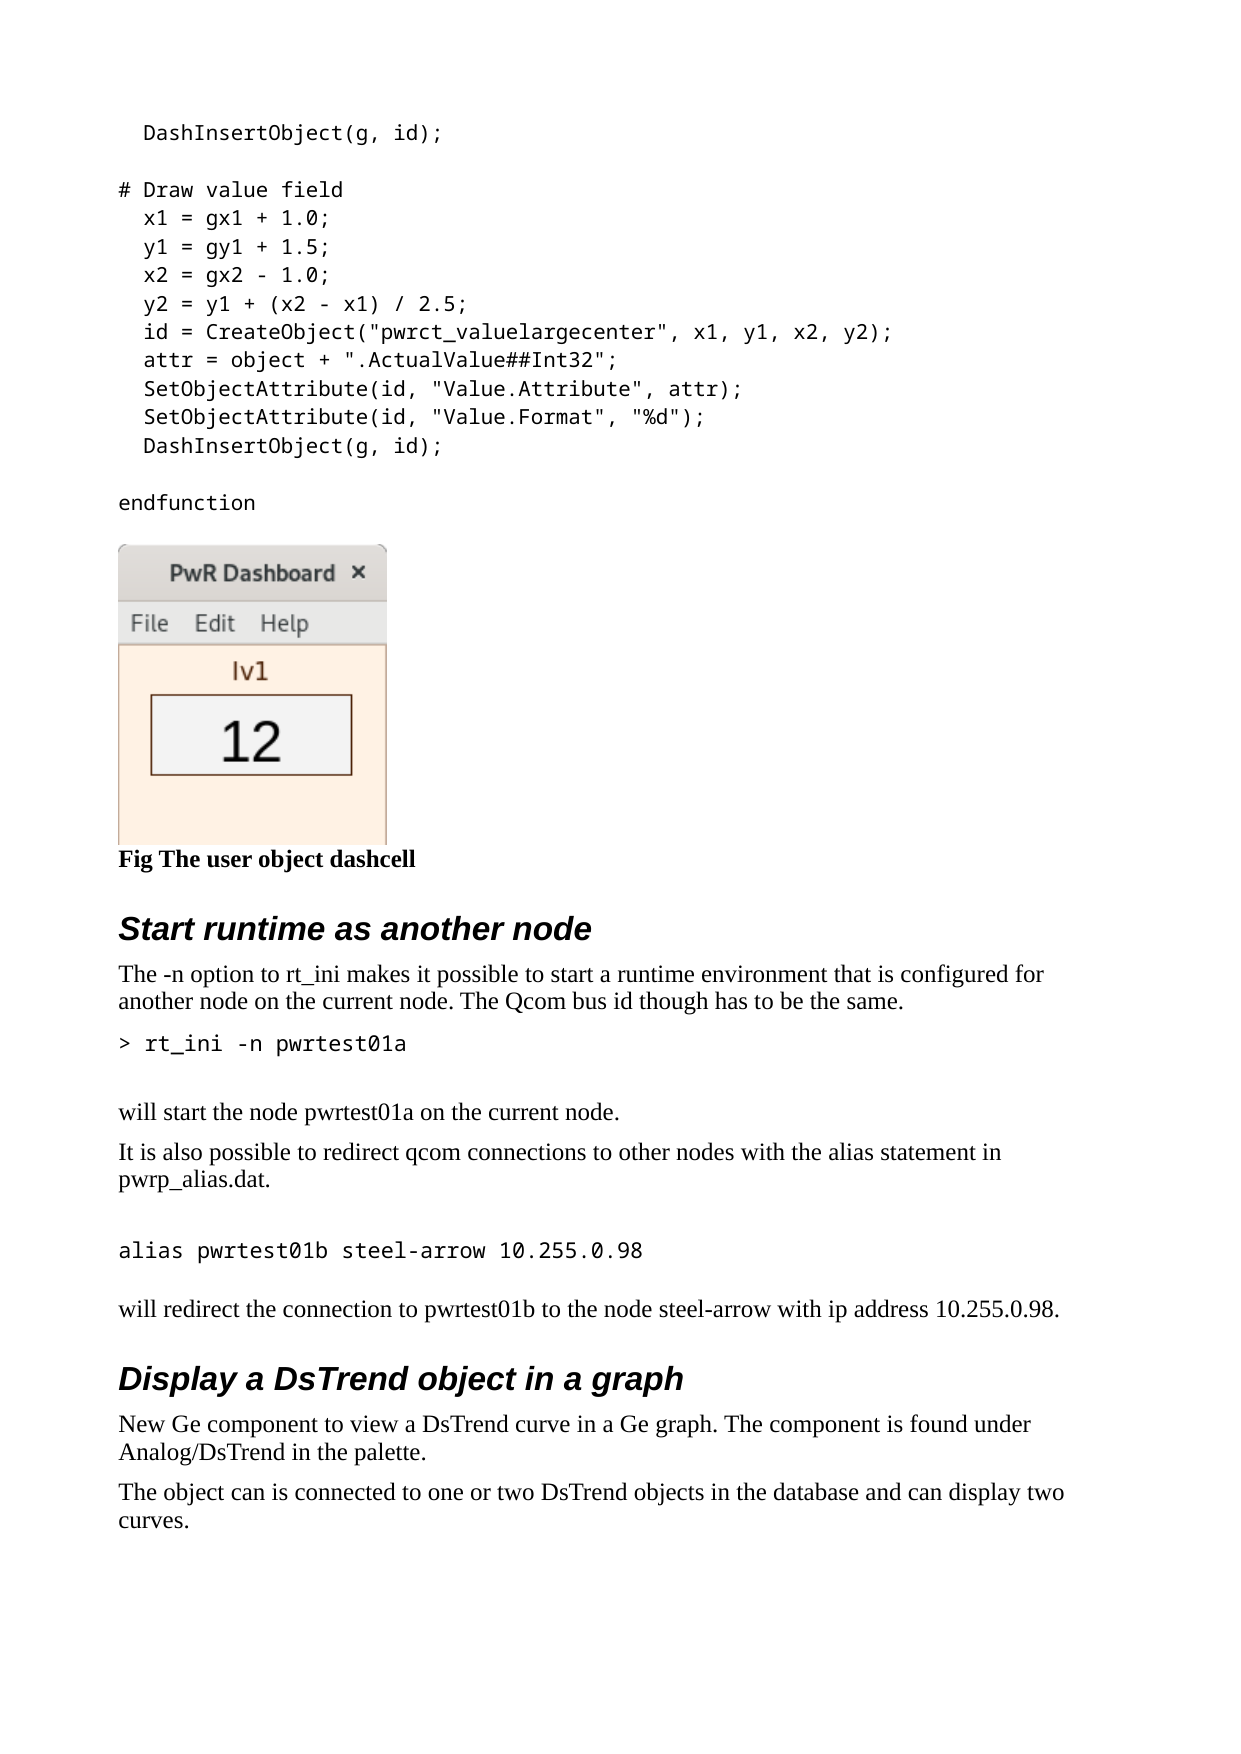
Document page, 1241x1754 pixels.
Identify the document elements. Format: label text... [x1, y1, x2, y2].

text attr = object + ".ActualValue##Int32"; [118, 346, 1122, 374]
picture [118, 544, 387, 845]
text y2 = y1 + (x2 - x1) / 2.5; [118, 289, 1122, 317]
text SetObjectAttribute(id, "Value.Attribute", attr); [118, 374, 1122, 402]
text will redirect the connection to pwrtest01b to the node steel-arrow with ip address 10.255.0.98. [118, 1295, 1122, 1323]
text y1 = gy1 + 1.5; [118, 232, 1122, 260]
text endfunction [118, 488, 1122, 516]
text New Ge component to view a DsTrend curve in a Ge graph. The component is found under Analog/DsTrend in the palette. [118, 1410, 1122, 1466]
text Fig The user object dashcell [118, 545, 1122, 872]
text # Draw value field [118, 175, 1122, 203]
text DashInsertObject(g, id); [118, 118, 1122, 147]
text x1 = gx1 + 1.0; [118, 203, 1122, 232]
text > rt_ini -n pwrtest01a [118, 1028, 1122, 1057]
text SetObjectAttribute(id, "Value.Format", "%d"); [118, 402, 1122, 431]
subtitle Start runtime as another node [118, 910, 1122, 947]
subtitle Display a DsTrend object in a graph [118, 1360, 1122, 1398]
text will start the node pwrtest01a on the current node. [118, 1098, 1122, 1125]
text The object can is connected to one or two DsTrend objects in the database and can display two curves. [118, 1478, 1122, 1533]
text The -n option to rt_ini makes it possible to start a runtime environment that is configured for another node on the current node. The Qcom bus id though has to be the same. [118, 960, 1122, 1015]
text DashInsertObject(g, id); [118, 431, 1122, 459]
text x2 = gx2 - 1.0; [118, 260, 1122, 289]
text It is also possible to redirect qcom connections to other nodes with the alias statement in pwrp_alias.dat. [118, 1138, 1122, 1193]
text id = CreateObject("pwrct_valuelargecenter", x1, y1, x2, y2); [118, 317, 1122, 346]
text alias pwrtest01b steel-arrow 10.255.0.98 [118, 1236, 1122, 1265]
